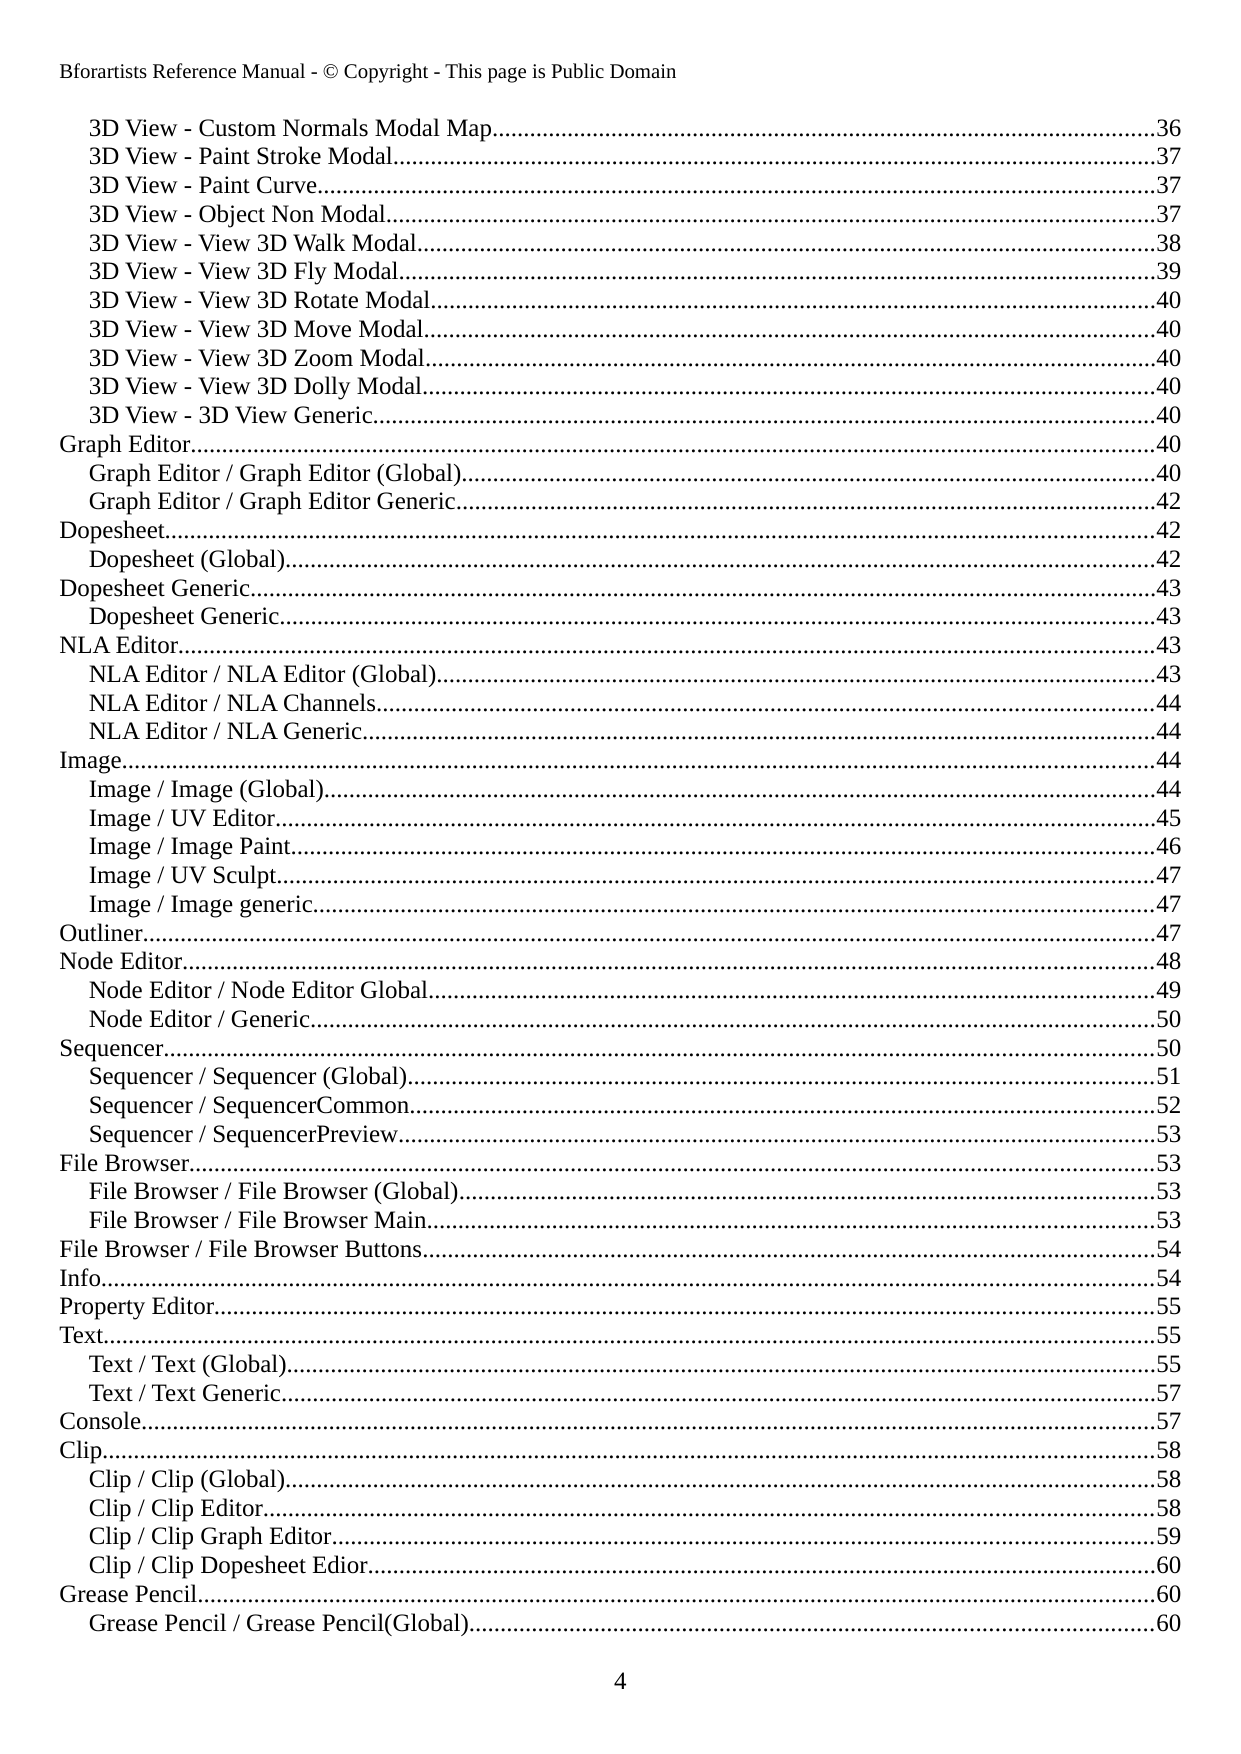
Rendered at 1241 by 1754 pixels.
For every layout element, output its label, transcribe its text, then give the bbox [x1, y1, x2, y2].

text Console 57 [59, 1406, 1181, 1435]
text Dopesheet Generic 43 [59, 573, 1181, 601]
text Grease Pencil 60 [59, 1579, 1181, 1608]
text Image / UV Editor 45 [88, 803, 1181, 831]
text Clip / Clip (Global) 58 [88, 1464, 1181, 1493]
text Node Editor / Generic 50 [88, 1004, 1181, 1033]
text Clip / Clip Editor 58 [88, 1493, 1181, 1521]
text Clip / Clip Graph Editor 59 [88, 1521, 1181, 1550]
text NLA Editor / NLA Channels 44 [88, 688, 1181, 716]
text 3D View - View 3D Dolly Modal 40 [88, 371, 1181, 400]
text Dopesheet (Global) 42 [88, 544, 1181, 573]
text 3D View - View 3D Move Modal 40 [88, 314, 1181, 343]
text Property Editor 55 [59, 1291, 1181, 1320]
text Dopesheet 42 [59, 515, 1181, 544]
text Sequencer / SequencerCommon 52 [88, 1090, 1181, 1119]
text Node Editor 48 [59, 946, 1181, 975]
text Node Editor / Node Editor Global 49 [88, 975, 1181, 1004]
text Image / Image generic 47 [88, 889, 1181, 918]
text 3D View - Object Non Modal 37 [88, 199, 1181, 228]
text 3D View - View 3D Zoom Modal 40 [88, 343, 1181, 371]
text NLA Editor / NLA Generic 44 [88, 716, 1181, 745]
text File Browser 53 [59, 1148, 1181, 1176]
text Sequencer 50 [59, 1033, 1181, 1061]
text Image / Image (Global) 44 [88, 774, 1181, 803]
text Image / UV Sculpt 47 [88, 860, 1181, 889]
text Graph Editor 40 [59, 429, 1181, 458]
text File Browser / File Browser (Global) 53 [88, 1176, 1181, 1205]
text 3D View - Custom Normals Modal Map 36 [88, 113, 1181, 141]
text Dopesheet Generic 43 [88, 601, 1181, 630]
text Image / Image Paint 46 [88, 831, 1181, 860]
text File Browser / File Browser Main 53 [88, 1205, 1181, 1234]
text File Browser / File Browser Buttons 54 [59, 1234, 1181, 1263]
text Text 55 [59, 1320, 1181, 1349]
text 3D View - View 3D Rotate Modal 40 [88, 285, 1181, 314]
text Graph Editor / Graph Editor (Global) 40 [88, 458, 1181, 486]
text NLA Editor / NLA Editor (Global) 43 [88, 659, 1181, 688]
text NLA Editor 43 [59, 630, 1181, 659]
text Sequencer / SequencerPreview 53 [88, 1119, 1181, 1148]
text Graph Editor / Graph Editor Generic 42 [88, 486, 1181, 515]
text Text / Text Generic 57 [88, 1378, 1181, 1406]
text 3D View - Paint Stroke Modal 37 [88, 141, 1181, 170]
text 3D View - View 3D Walk Modal 38 [88, 228, 1181, 256]
text Grease Pencil / Grease Pencil(Global) 60 [88, 1608, 1181, 1636]
text Clip 58 [59, 1435, 1181, 1464]
text 3D View - View 3D Fly Modal 39 [88, 256, 1181, 285]
text Image 44 [59, 745, 1181, 774]
text 3D View - 3D View Generic 40 [88, 400, 1181, 429]
text Outliner 47 [59, 918, 1181, 946]
text Text / Text (Global) 55 [88, 1349, 1181, 1378]
text 3D View - Paint Curve 37 [88, 170, 1181, 199]
text Clip / Clip Dopesheet Edior 60 [88, 1550, 1181, 1579]
text Sequencer / Sequencer (Global) 51 [88, 1061, 1181, 1090]
text Info 54 [59, 1263, 1181, 1291]
